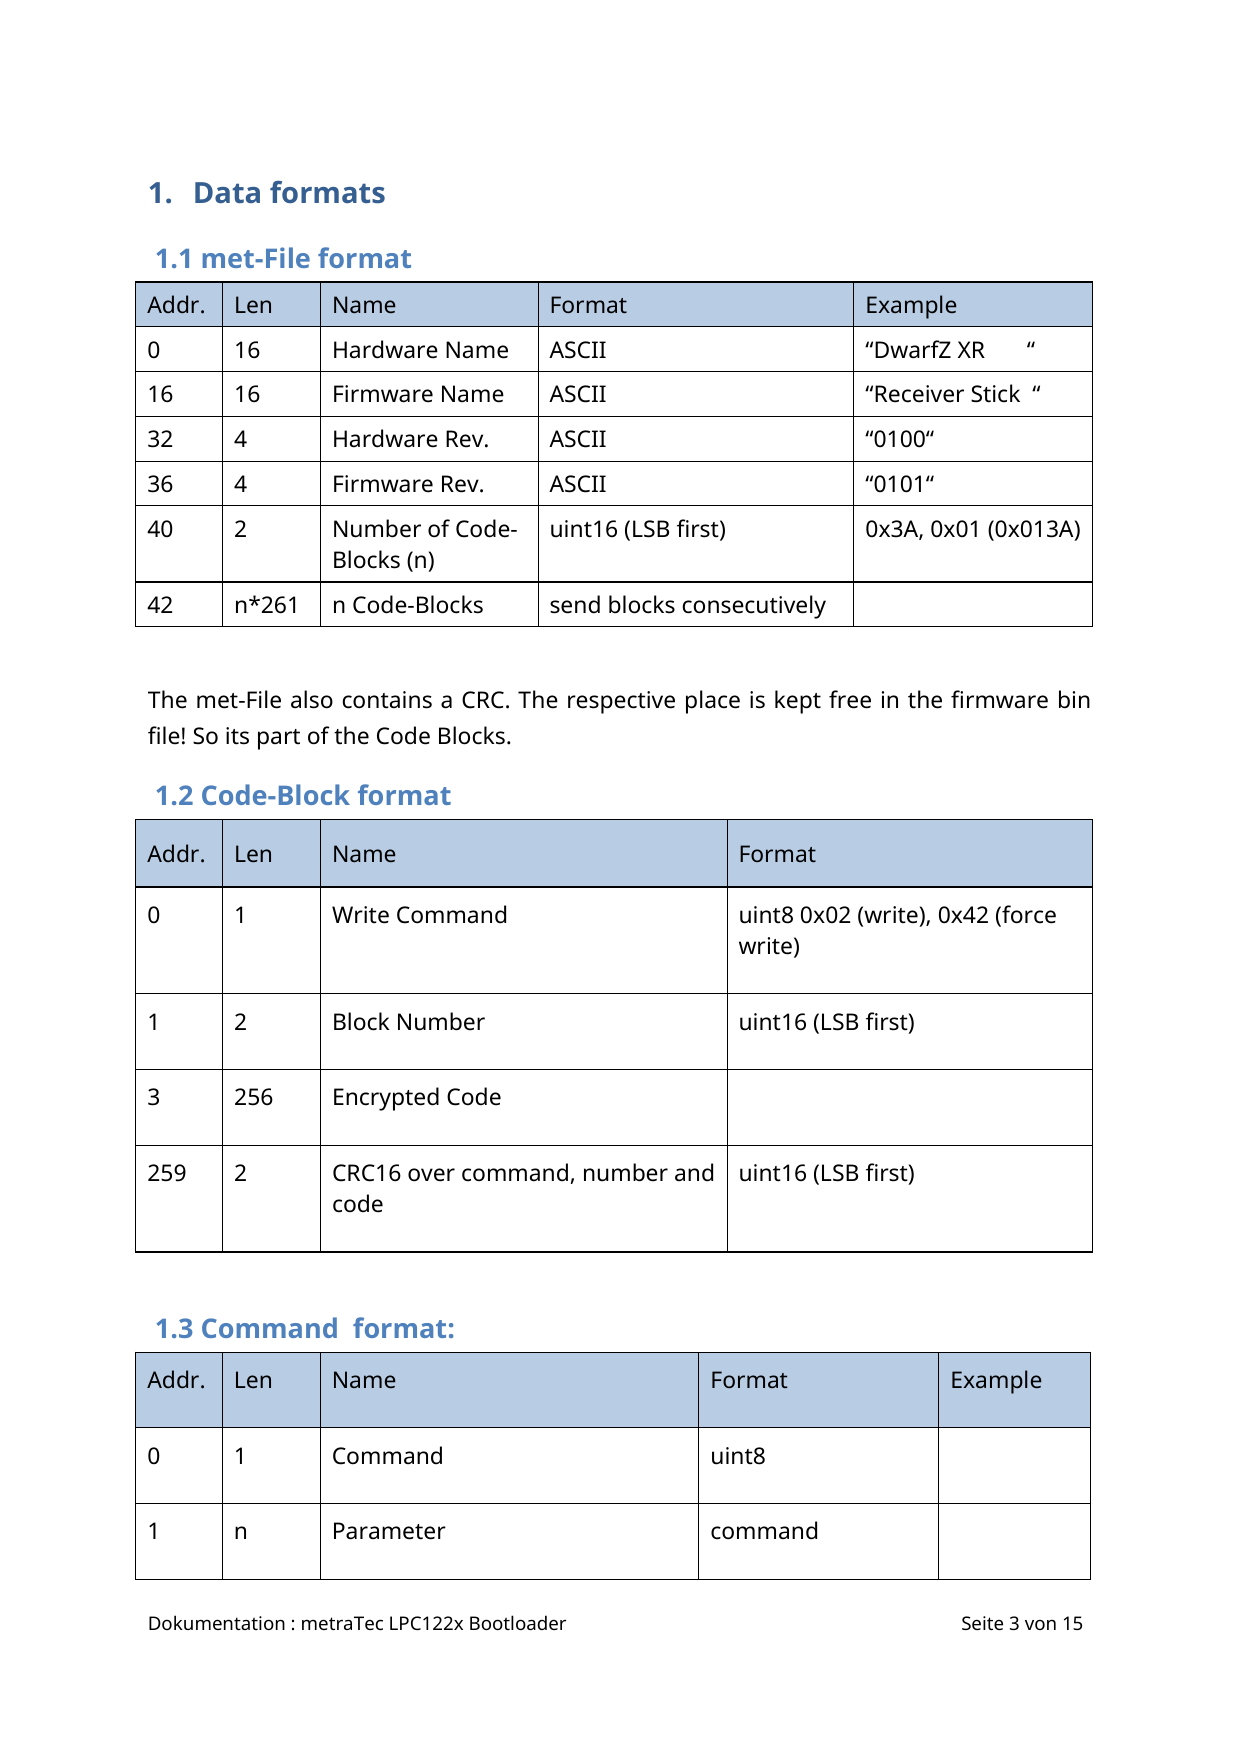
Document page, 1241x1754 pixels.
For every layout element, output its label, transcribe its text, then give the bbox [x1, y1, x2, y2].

table_cell Write Command [321, 888, 727, 993]
table_cell [939, 1504, 1090, 1578]
table_cell Number of Code-Blocks (n) [321, 506, 538, 581]
table_cell 2 [223, 1146, 320, 1251]
table_cell 0x3A, 0x01 (0x013A) [854, 506, 1092, 581]
table_header Name [321, 1353, 698, 1427]
table_cell [939, 1428, 1090, 1503]
table_cell ASCII [539, 462, 853, 505]
table_header Len [223, 1353, 320, 1427]
table_cell 42 [136, 583, 222, 626]
table_cell uint16 (LSB first) [728, 994, 1092, 1069]
table_cell Firmware Rev. [321, 462, 538, 505]
subtitle Command format: [148, 1309, 1093, 1346]
table_cell uint8 [699, 1428, 938, 1503]
table_cell command [699, 1504, 938, 1578]
table_cell Parameter [321, 1504, 698, 1578]
table_cell Firmware Name [321, 372, 538, 416]
text The met-File also contains a CRC. The respective place is kept free in the firmware bin file! So its part of the Code Blocks. [148, 684, 1093, 751]
table_cell 1 [136, 994, 222, 1069]
table_cell 0 [136, 1428, 222, 1503]
table_cell 16 [223, 327, 320, 371]
table_header Name [321, 283, 538, 326]
table_cell n*261 [223, 583, 320, 626]
table_cell ASCII [539, 327, 853, 371]
table_cell 1 [136, 1504, 222, 1578]
table_cell [728, 1070, 1092, 1144]
table_header Format [539, 283, 853, 326]
table_cell “Receiver Stick “ [854, 372, 1092, 416]
table_header Format [728, 820, 1092, 886]
table_cell 4 [223, 417, 320, 461]
table_cell Hardware Rev. [321, 417, 538, 461]
table_header Example [939, 1353, 1090, 1427]
table_cell 0 [136, 888, 222, 993]
table_cell “0100“ [854, 417, 1092, 461]
table_cell Encrypted Code [321, 1070, 727, 1144]
table_cell send blocks consecutively [539, 583, 853, 626]
table_cell uint16 (LSB first) [539, 506, 853, 581]
table_cell Hardware Name [321, 327, 538, 371]
table_cell ASCII [539, 417, 853, 461]
table_cell 40 [136, 506, 222, 581]
table_cell uint16 (LSB first) [728, 1146, 1092, 1251]
table_header Name [321, 820, 727, 886]
table_cell “DwarfZ XR “ [854, 327, 1092, 371]
table_cell Command [321, 1428, 698, 1503]
subtitle Code-Block format [148, 777, 1093, 814]
subtitle Data formats [148, 173, 1093, 212]
table_cell 259 [136, 1146, 222, 1251]
table_cell CRC16 over command, number and code [321, 1146, 727, 1251]
table_cell 1 [223, 888, 320, 993]
table_header Addr. [136, 283, 222, 326]
table_cell “0101“ [854, 462, 1092, 505]
table_cell 3 [136, 1070, 222, 1144]
table_cell [854, 583, 1092, 626]
table_cell 1 [223, 1428, 320, 1503]
table_header Len [223, 283, 320, 326]
table_cell ASCII [539, 372, 853, 416]
table_cell 32 [136, 417, 222, 461]
table_header Format [699, 1353, 938, 1427]
table_cell uint8 0x02 (write), 0x42 (force write) [728, 888, 1092, 993]
table_cell 4 [223, 462, 320, 505]
table_header Len [223, 820, 320, 886]
table_cell 16 [223, 372, 320, 416]
table_cell 16 [136, 372, 222, 416]
table_header Example [854, 283, 1092, 326]
table_cell n Code-Blocks [321, 583, 538, 626]
table_cell n [223, 1504, 320, 1578]
table_cell 2 [223, 506, 320, 581]
table_cell 36 [136, 462, 222, 505]
table_cell 2 [223, 994, 320, 1069]
table_cell 256 [223, 1070, 320, 1144]
table_header Addr. [136, 1353, 222, 1427]
subtitle met-File format [148, 239, 1093, 276]
table_cell 0 [136, 327, 222, 371]
table_header Addr. [136, 820, 222, 886]
table_cell Block Number [321, 994, 727, 1069]
